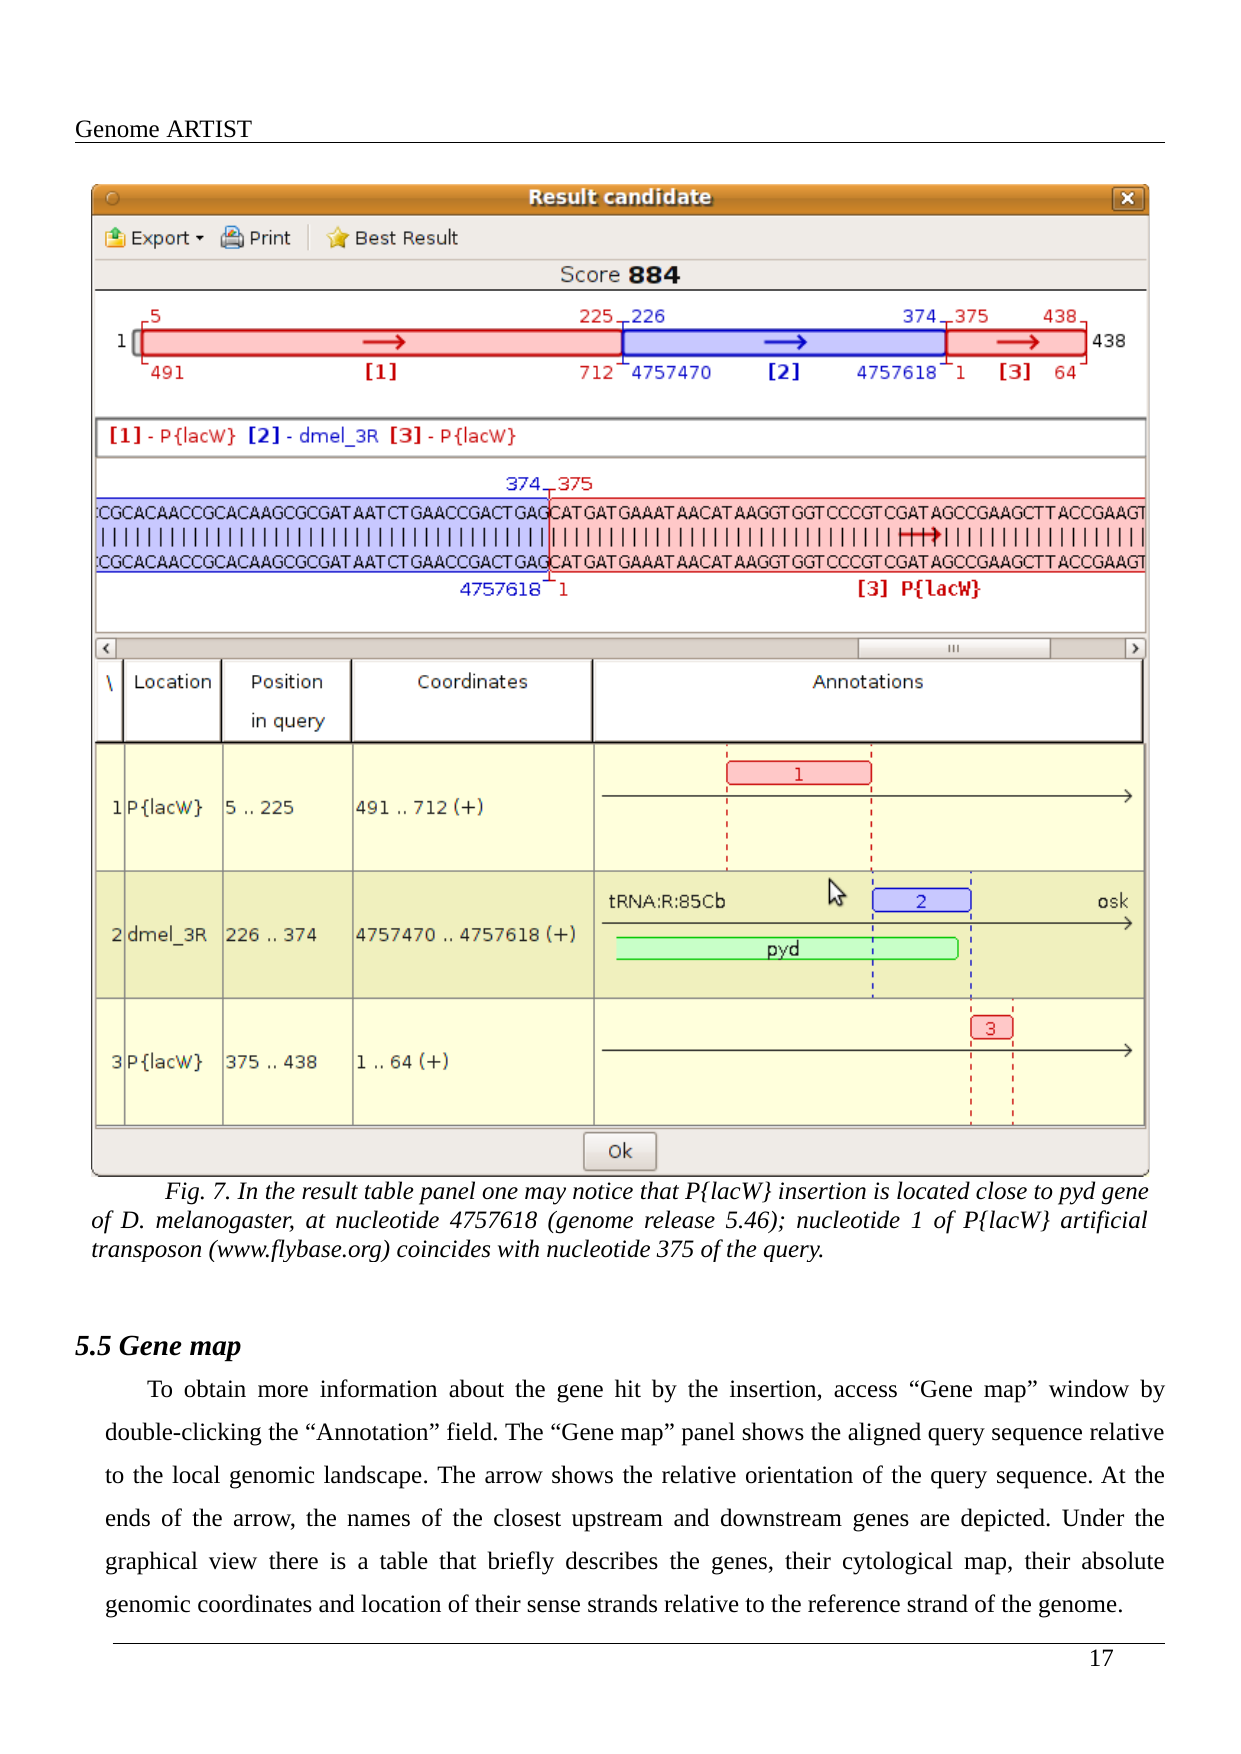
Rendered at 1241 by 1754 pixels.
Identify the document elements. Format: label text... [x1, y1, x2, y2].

picture [91, 184, 1150, 1177]
text Fig. 7. In the result table panel one may notice that P{lacW} insertion is located close to pyd gene of D. melanogaster, at nucleotide 4757618 (genome release 5.46); nucleotide 1 of P{lacW} artificial transposon (www.flybase.org) coincides with nucleotide 375 of the query. [91, 1177, 1149, 1261]
subtitle 5.5 Gene map [75, 1328, 1165, 1361]
text To obtain more information about the gene hit by the insertion, access “Gene map” window by double-clicking the “Annotation” field. The “Gene map” panel shows the aligned query sequence relative to the local genomic landscape. The arrow shows the relative orientation of the query sequence. At the ends of the arrow, the names of the closest upstream and downstream genes are depicted. Under the graphical view there is a table that briefly describes the genes, their cytological map, their absolute genomic coordinates and location of their sense strands relative to the reference strand of the genome. [105, 1374, 1165, 1618]
